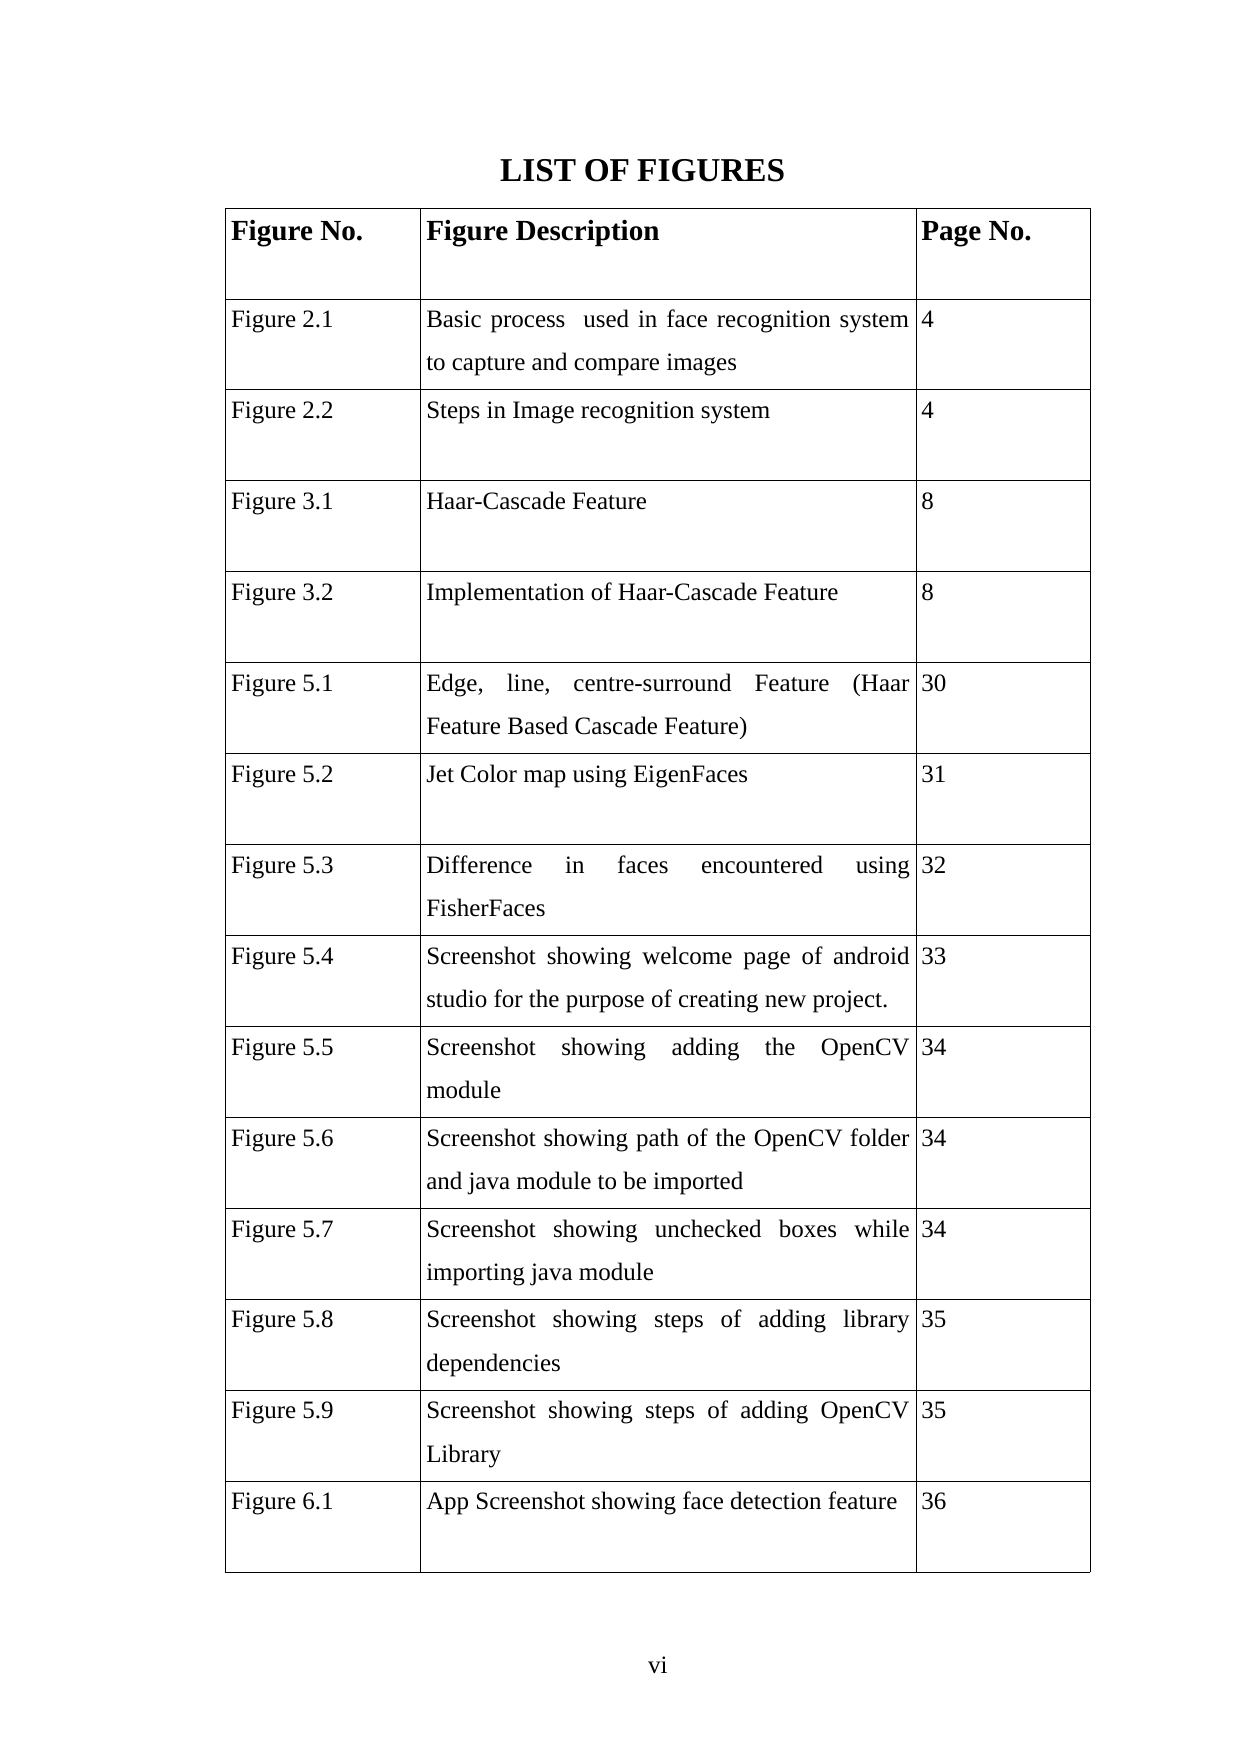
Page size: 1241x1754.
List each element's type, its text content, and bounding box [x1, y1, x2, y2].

table_cell Screenshot showing unchecked boxes while importing java module [421, 1209, 916, 1299]
table_cell Haar-Cascade Feature [421, 481, 916, 571]
table_cell 8 [917, 481, 1090, 571]
table_cell Figure 5.3 [226, 845, 420, 935]
table_cell 33 [917, 936, 1090, 1026]
table_cell Screenshot showing path of the OpenCV folder and java module to be imported [421, 1118, 916, 1208]
table_cell Figure 5.8 [226, 1300, 420, 1390]
table_cell Figure 6.1 [226, 1482, 420, 1572]
table_cell Figure 5.9 [226, 1391, 420, 1481]
table_cell Jet Color map using EigenFaces [421, 754, 916, 844]
table_cell Figure 5.7 [226, 1209, 420, 1299]
table_header Figure No. [226, 209, 420, 298]
table_cell 4 [917, 300, 1090, 389]
table_cell Figure 5.4 [226, 936, 420, 1026]
table_header Figure Description [421, 209, 916, 298]
table_header Page No. [917, 209, 1090, 298]
table_cell Figure 5.6 [226, 1118, 420, 1208]
table_cell 34 [917, 1118, 1090, 1208]
table_cell Basic process used in face recognition system to capture and compare images [421, 300, 916, 389]
table_cell Implementation of Haar-Cascade Feature [421, 572, 916, 662]
table_cell Figure 3.2 [226, 572, 420, 662]
table_cell Screenshot showing steps of adding library dependencies [421, 1300, 916, 1390]
table_cell 35 [917, 1391, 1090, 1481]
table_cell 32 [917, 845, 1090, 935]
table_cell 36 [917, 1482, 1090, 1572]
table_cell 34 [917, 1027, 1090, 1117]
table_cell Edge, line, centre-surround Feature (Haar Feature Based Cascade Feature) [421, 663, 916, 753]
table_cell Figure 5.1 [226, 663, 420, 753]
table_cell App Screenshot showing face detection feature [421, 1482, 916, 1572]
table_cell Figure 2.2 [226, 390, 420, 480]
table_cell 4 [917, 390, 1090, 480]
table_cell 30 [917, 663, 1090, 753]
table_cell Screenshot showing welcome page of android studio for the purpose of creating new project. [421, 936, 916, 1026]
table_cell Figure 3.1 [226, 481, 420, 571]
table_cell 31 [917, 754, 1090, 844]
table_cell Screenshot showing steps of adding OpenCV Library [421, 1391, 916, 1481]
table_cell Screenshot showing adding the OpenCV module [421, 1027, 916, 1117]
table_cell Steps in Image recognition system [421, 390, 916, 480]
table_cell Figure 5.5 [226, 1027, 420, 1117]
table_cell Figure 2.1 [226, 300, 420, 389]
table_cell Figure 5.2 [226, 754, 420, 844]
table_cell 35 [917, 1300, 1090, 1390]
table_cell 34 [917, 1209, 1090, 1299]
table_cell 8 [917, 572, 1090, 662]
text LIST OF FIGURES [225, 150, 1090, 188]
table_cell Difference in faces encountered using FisherFaces [421, 845, 916, 935]
